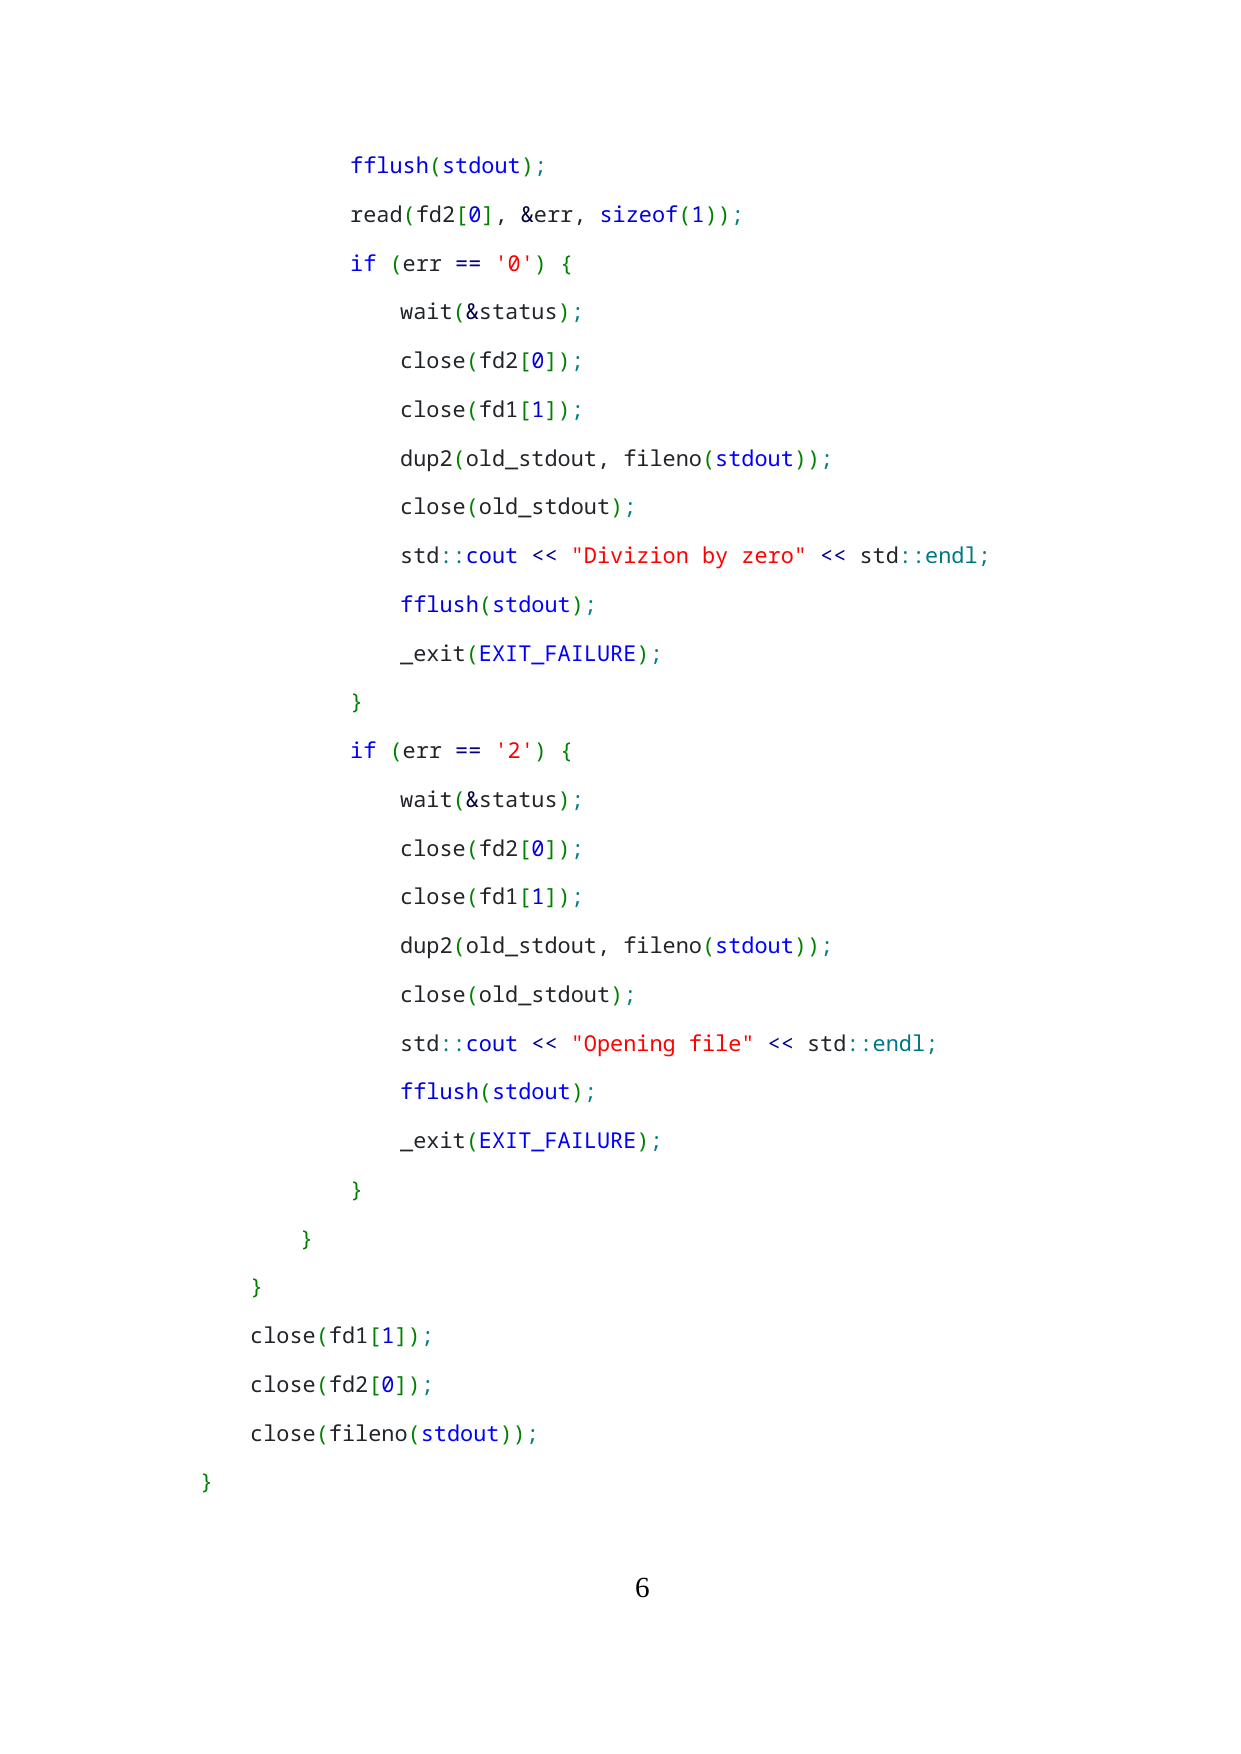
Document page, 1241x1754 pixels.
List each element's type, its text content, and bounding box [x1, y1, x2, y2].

text read(fd2[0], &err, sizeof(1)); [150, 199, 1091, 228]
text close(old_stdout); [150, 491, 1091, 521]
text } [150, 1271, 1091, 1301]
text close(fd2[0]); [150, 832, 1091, 862]
text fflush(stdout); [150, 589, 1091, 618]
text close(fd1[1]); [150, 1320, 1091, 1350]
text fflush(stdout); [150, 150, 1091, 180]
text if (err == '0') { [150, 247, 1091, 277]
text _exit(EXIT_FAILURE); [150, 637, 1091, 667]
text std::cout << "Divizion by zero" << std::endl; [150, 540, 1091, 570]
text wait(&status); [150, 296, 1091, 326]
text close(fd2[0]); [150, 1369, 1091, 1398]
text _exit(EXIT_FAILURE); [150, 1125, 1091, 1155]
text close(old_stdout); [150, 979, 1091, 1008]
text dup2(old_stdout, fileno(stdout)); [150, 930, 1091, 960]
text if (err == '2') { [150, 735, 1091, 765]
text } [150, 1174, 1091, 1203]
text } [150, 686, 1091, 716]
text close(fd1[1]); [150, 881, 1091, 911]
text } [150, 1466, 1091, 1496]
text wait(&status); [150, 784, 1091, 813]
text } [150, 1222, 1091, 1252]
text fflush(stdout); [150, 1076, 1091, 1106]
text dup2(old_stdout, fileno(stdout)); [150, 442, 1091, 472]
text std::cout << "Opening file" << std::endl; [150, 1027, 1091, 1057]
text close(fd1[1]); [150, 394, 1091, 423]
text close(fileno(stdout)); [150, 1417, 1091, 1447]
text close(fd2[0]); [150, 345, 1091, 375]
